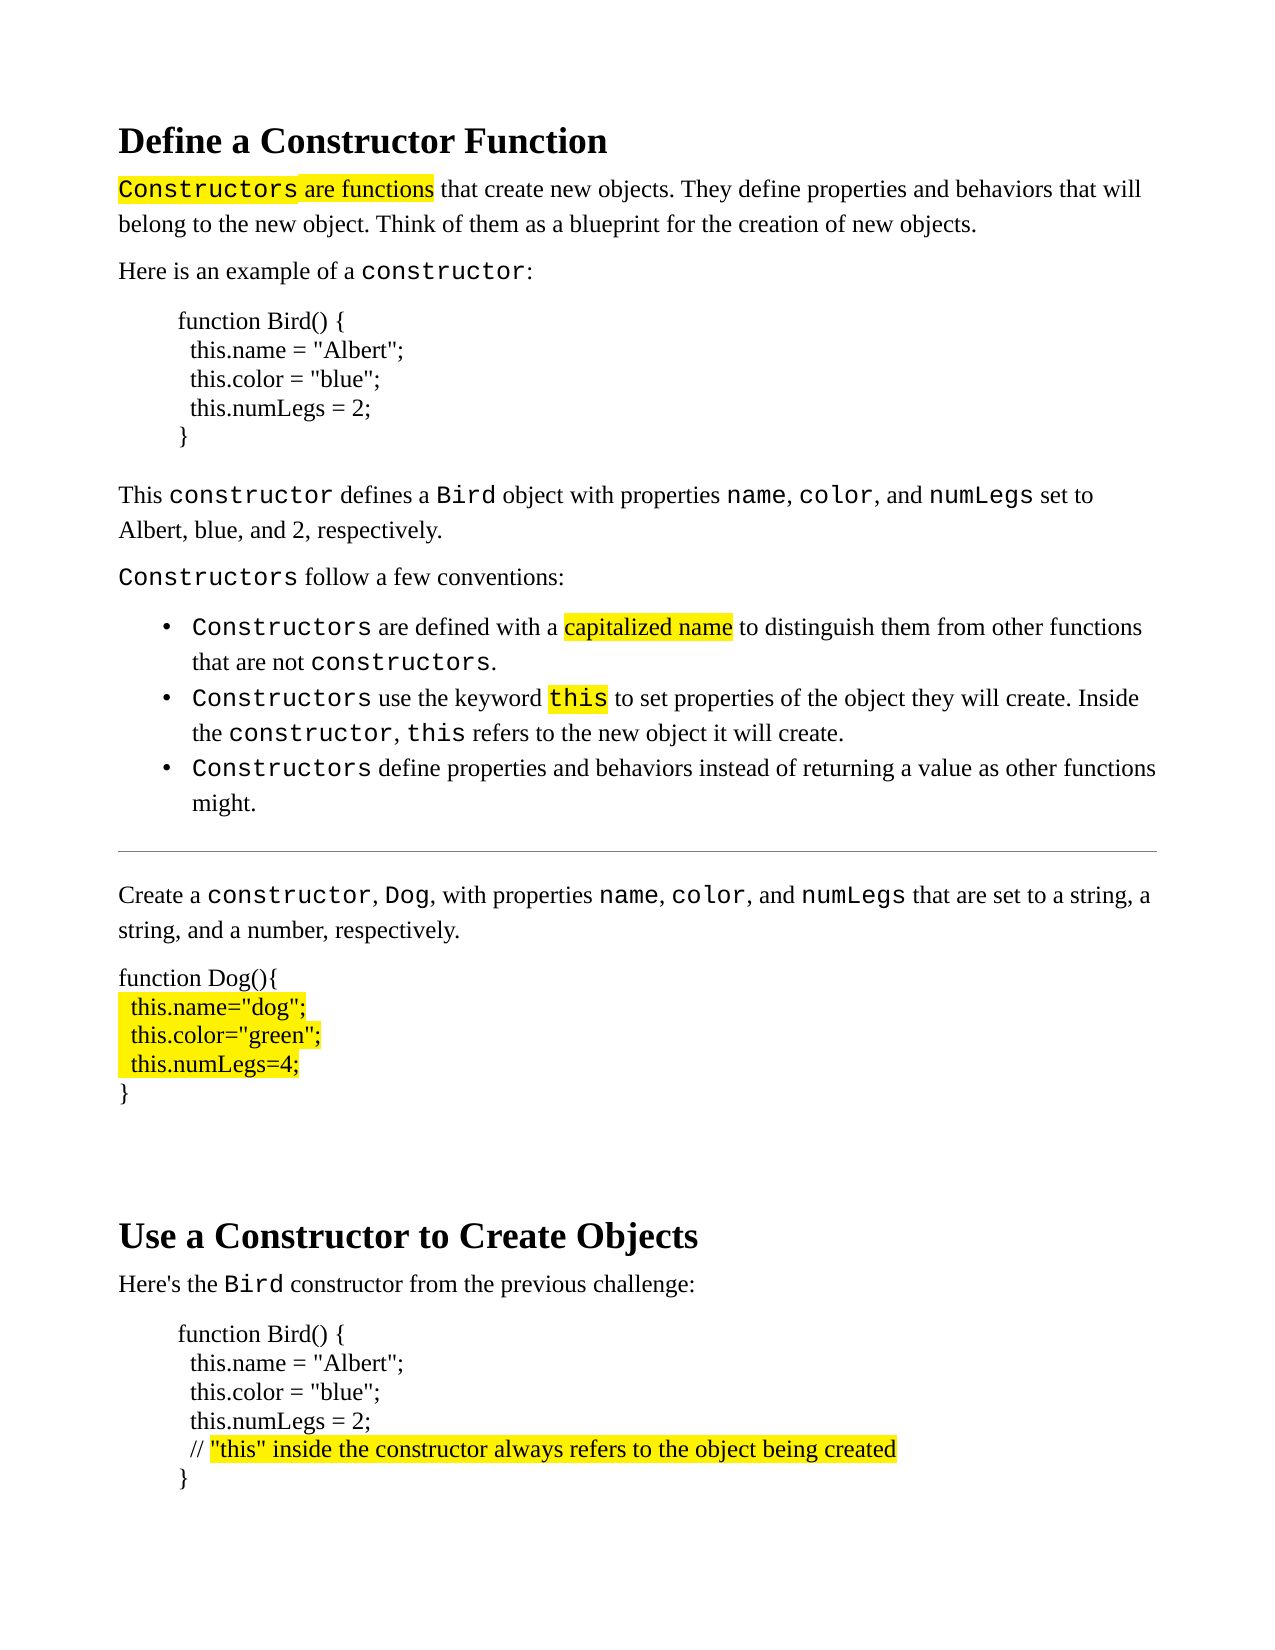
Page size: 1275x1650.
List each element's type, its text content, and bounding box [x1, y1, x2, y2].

text this.color="green"; [118, 1021, 1157, 1049]
subtitle Use a Constructor to Create Objects [118, 1214, 1157, 1257]
text Constructors are functions that create new objects. They define properties and behaviors that will belong to the new object. Think of them as a blueprint for the creation of new objects. [118, 174, 1157, 238]
list Constructors use the keyword this to set properties of the object they will create. Inside the constructor, this refers to the new object it will create. [162, 683, 1157, 749]
text Constructors follow a few conventions: [118, 562, 1157, 593]
text this.name="dog"; [118, 992, 1157, 1021]
text } [118, 1078, 1157, 1107]
text Here is an example of a constructor: [118, 256, 1157, 287]
text Create a constructor, Dog, with properties name, color, and numLegs that are set to a string, a string, and a number, respectively. [118, 880, 1157, 944]
text This constructor defines a Bird object with properties name, color, and numLegs set to Albert, blue, and 2, respectively. [118, 480, 1157, 543]
text Here's the Bird constructor from the previous challenge: [118, 1269, 1157, 1300]
text function Bird() { this.name = "Albert"; this.color = "blue"; this.numLegs = 2; // "this" inside the constructor always refers to the object being created } [177, 1319, 1098, 1492]
text this.numLegs=4; [118, 1049, 1157, 1078]
subtitle Define a Constructor Function [118, 118, 1157, 161]
text function Bird() { this.name = "Albert"; this.color = "blue"; this.numLegs = 2; } [177, 306, 1098, 450]
text function Dog(){ [118, 963, 1157, 992]
list Constructors define properties and behaviors instead of returning a value as other functions might. [162, 753, 1157, 817]
list Constructors are defined with a capitalized name to distinguish them from other functions that are not constructors. [162, 612, 1157, 678]
